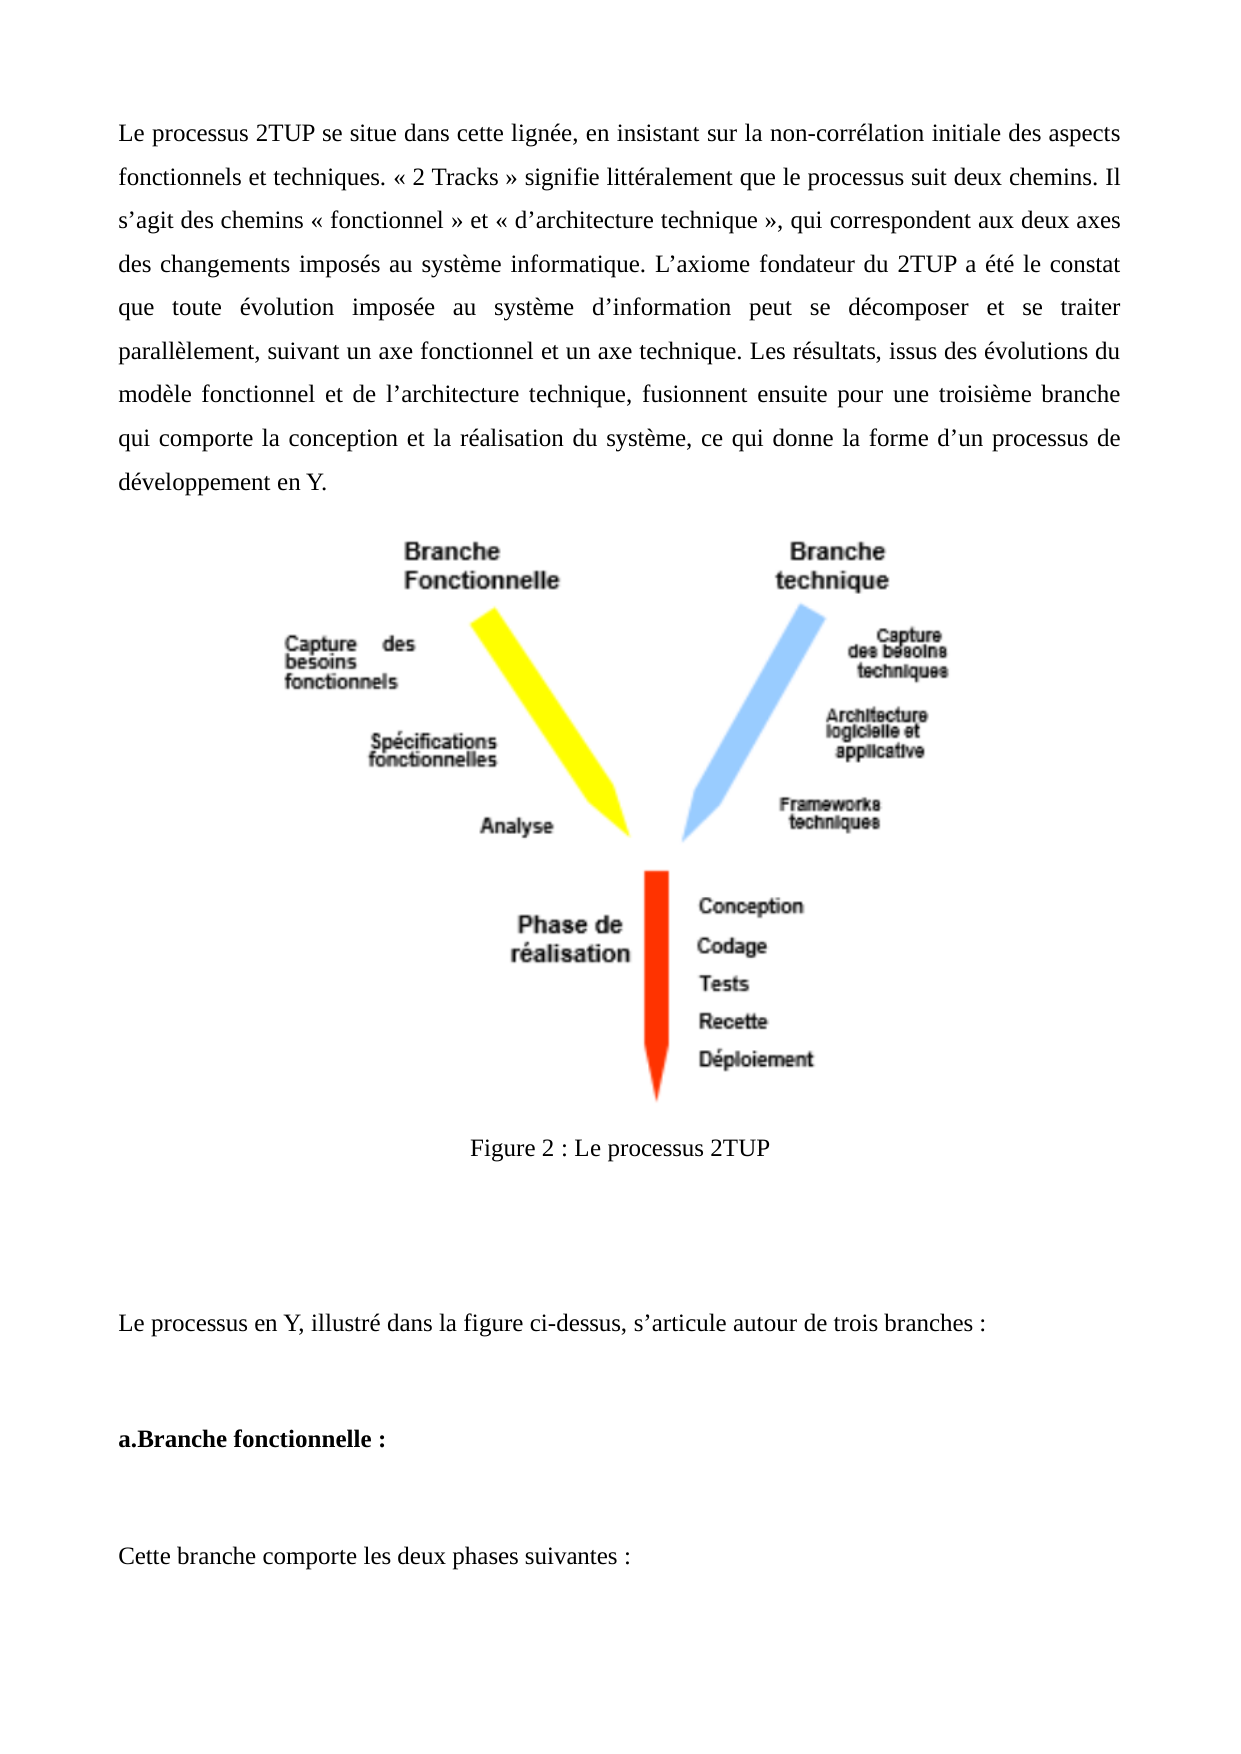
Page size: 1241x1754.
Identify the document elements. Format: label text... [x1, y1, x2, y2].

text Figure 2 : Le processus 2TUP [118, 525, 1122, 1162]
text Cette branche comporte les deux phases suivantes : [118, 1541, 1122, 1570]
picture [274, 524, 966, 1119]
text Le processus en Y, illustré dans la figure ci-dessus, s’articule autour de trois branches : [118, 1308, 1122, 1337]
text a.Branche fonctionnelle : [118, 1424, 1122, 1453]
text Le processus 2TUP se situe dans cette lignée, en insistant sur la non-corrélation initiale des aspects fonctionnels et techniques. « 2 Tracks » signifie littéralement que le processus suit deux chemins. Il s’agit des chemins « fonctionnel » et « d’architecture technique », qui correspondent aux deux axes des changements imposés au système informatique. L’axiome fondateur du 2TUP a été le constat que toute évolution imposée au système d’information peut se décomposer et se traiter parallèlement, suivant un axe fonctionnel et un axe technique. Les résultats, issus des évolutions du modèle fonctionnel et de l’architecture technique, fusionnent ensuite pour une troisième branche qui comporte la conception et la réalisation du système, ce qui donne la forme d’un processus de développement en Y. [118, 118, 1122, 496]
